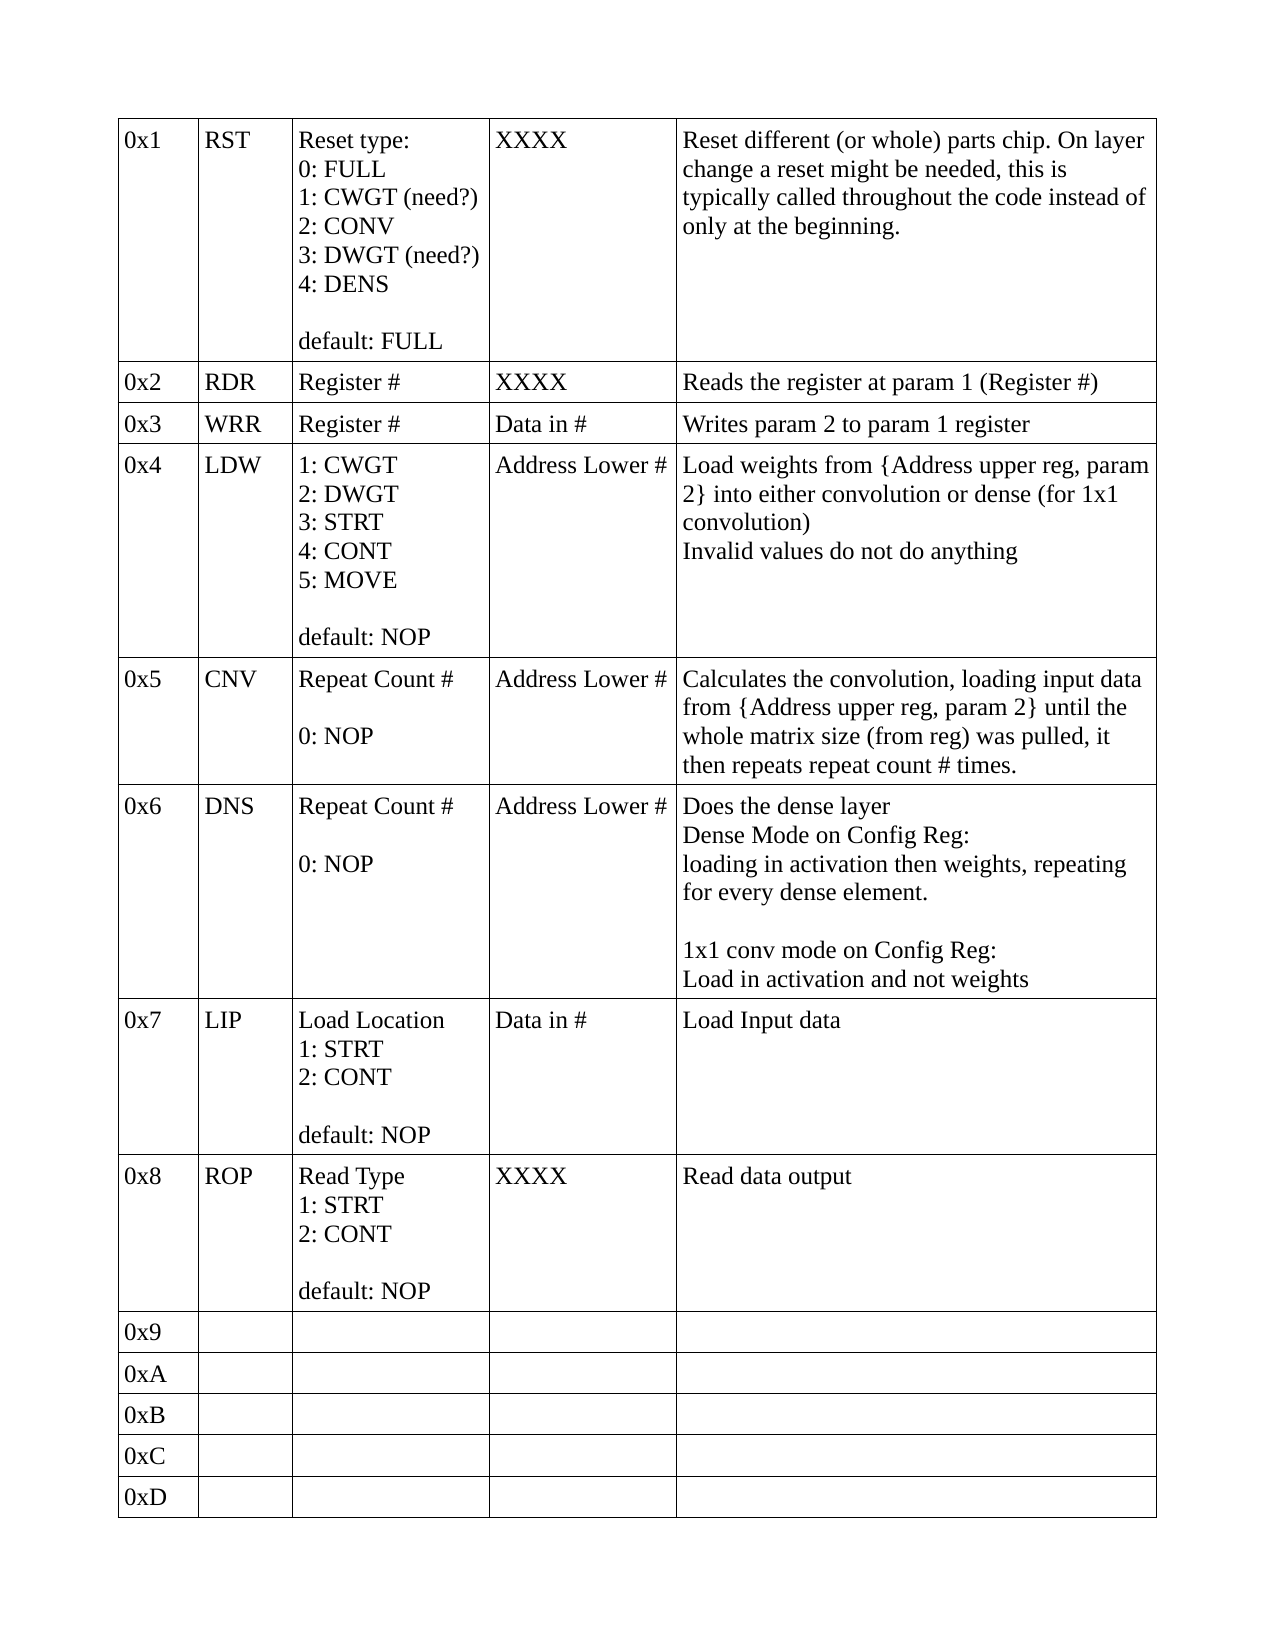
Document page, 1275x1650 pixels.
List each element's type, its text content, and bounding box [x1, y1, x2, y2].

table_cell Load weights from {Address upper reg, param 2} into either convolution or dense (for 1x1 convolution) Invalid values do not do anything [677, 444, 1156, 657]
table_cell [293, 1477, 489, 1517]
table_cell [490, 1394, 676, 1434]
table_cell Read Type 1: STRT 2: CONT default: NOP [293, 1155, 489, 1311]
table_cell Reads the register at param 1 (Register #) [677, 362, 1156, 402]
table_cell Register # [293, 403, 489, 443]
table_cell Load Location 1: STRT 2: CONT default: NOP [293, 999, 489, 1154]
table_cell Read data output [677, 1155, 1156, 1311]
table_cell Data in # [490, 999, 676, 1154]
table_cell 0x3 [119, 403, 198, 443]
table_cell 0xB [119, 1394, 198, 1434]
table_cell [199, 1435, 292, 1476]
table_cell WRR [199, 403, 292, 443]
table_cell CNV [199, 658, 292, 784]
table_cell [293, 1435, 489, 1476]
table_cell 0xA [119, 1353, 198, 1393]
table_cell Writes param 2 to param 1 register [677, 403, 1156, 443]
table_cell 0x7 [119, 999, 198, 1154]
table_cell XXXX [490, 119, 676, 361]
table_cell 0x5 [119, 658, 198, 784]
table_cell 1: CWGT 2: DWGT 3: STRT 4: CONT 5: MOVE default: NOP [293, 444, 489, 657]
table_cell 0xD [119, 1477, 198, 1517]
table_cell Load Input data [677, 999, 1156, 1154]
table_cell Repeat Count # 0: NOP [293, 785, 489, 998]
table_cell Does the dense layer Dense Mode on Config Reg: loading in activation then weights, repeating for every dense element. 1x1 conv mode on Config Reg: Load in activation and not weights [677, 785, 1156, 998]
table_cell ROP [199, 1155, 292, 1311]
table_cell [677, 1312, 1156, 1352]
table_cell RDR [199, 362, 292, 402]
table_cell XXXX [490, 1155, 676, 1311]
table_cell 0x9 [119, 1312, 198, 1352]
table_cell DNS [199, 785, 292, 998]
table_cell [490, 1312, 676, 1352]
table_cell [199, 1394, 292, 1434]
table_cell 0x6 [119, 785, 198, 998]
table_cell [293, 1312, 489, 1352]
table_cell [490, 1353, 676, 1393]
table_cell Address Lower # [490, 444, 676, 657]
table_cell Repeat Count # 0: NOP [293, 658, 489, 784]
table_cell Reset different (or whole) parts chip. On layer change a reset might be needed, this is typically called throughout the code instead of only at the beginning. [677, 119, 1156, 361]
table_cell [677, 1394, 1156, 1434]
table_cell Register # [293, 362, 489, 402]
table_cell Reset type: 0: FULL 1: CWGT (need?) 2: CONV 3: DWGT (need?) 4: DENS default: FULL [293, 119, 489, 361]
table_cell XXXX [490, 362, 676, 402]
table_cell RST [199, 119, 292, 361]
table_cell Address Lower # [490, 785, 676, 998]
table_cell 0x1 [119, 119, 198, 361]
table_cell [293, 1394, 489, 1434]
table_cell 0x4 [119, 444, 198, 657]
table_cell [199, 1353, 292, 1393]
table_cell [677, 1477, 1156, 1517]
table_cell Data in # [490, 403, 676, 443]
table_cell 0x8 [119, 1155, 198, 1311]
table_cell LDW [199, 444, 292, 657]
table_cell [199, 1477, 292, 1517]
table_cell 0x2 [119, 362, 198, 402]
table_cell [677, 1353, 1156, 1393]
table_cell LIP [199, 999, 292, 1154]
table_cell [490, 1477, 676, 1517]
table_cell [199, 1312, 292, 1352]
table_cell [293, 1353, 489, 1393]
table_cell [677, 1435, 1156, 1476]
table_cell Calculates the convolution, loading input data from {Address upper reg, param 2} until the whole matrix size (from reg) was pulled, it then repeats repeat count # times. [677, 658, 1156, 784]
table_cell [490, 1435, 676, 1476]
table_cell Address Lower # [490, 658, 676, 784]
table_cell 0xC [119, 1435, 198, 1476]
